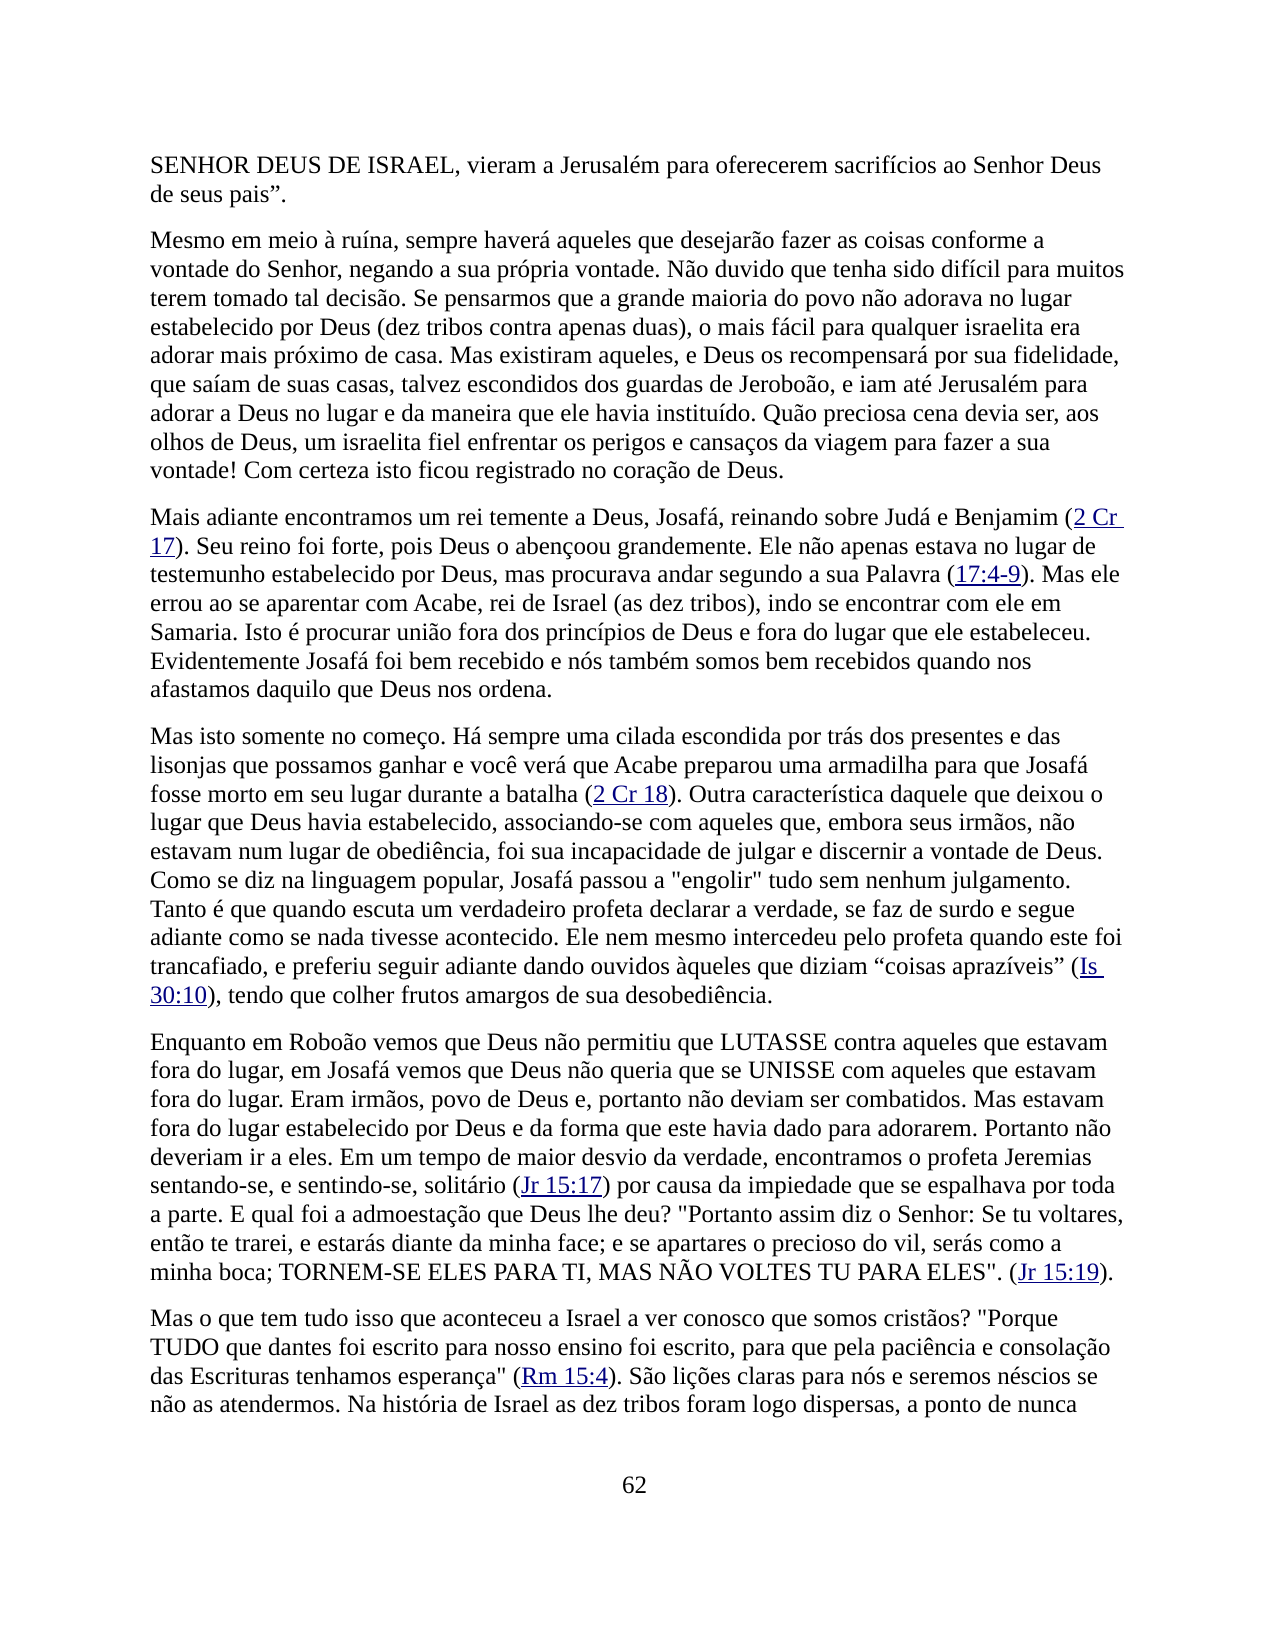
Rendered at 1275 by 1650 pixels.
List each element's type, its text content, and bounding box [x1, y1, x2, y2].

text Mas o que tem tudo isso que aconteceu a Israel a ver conosco que somos cristãos? "Porque TUDO que dantes foi escrito para nosso ensino foi escrito, para que pela paciência e consolação das Escrituras tenhamos esperança" (Rm 15:4). São lições claras para nós e seremos néscios se não as atendermos. Na história de Israel as dez tribos foram logo dispersas, a ponto de nunca [150, 1303, 1125, 1418]
text Mais adiante encontramos um rei temente a Deus, Josafá, reinando sobre Judá e Benjamim (2 Cr 17). Seu reino foi forte, pois Deus o abençoou grandemente. Ele não apenas estava no lugar de testemunho estabelecido por Deus, mas procurava andar segundo a sua Palavra (17:4-9). Mas ele errou ao se aparentar com Acabe, rei de Israel (as dez tribos), indo se encontrar com ele em Samaria. Isto é procurar união fora dos princípios de Deus e fora do lugar que ele estabeleceu. Evidentemente Josafá foi bem recebido e nós também somos bem recebidos quando nos afastamos daquilo que Deus nos ordena. [150, 502, 1125, 703]
text SENHOR DEUS DE ISRAEL, vieram a Jerusalém para oferecerem sacrifícios ao Senhor Deus de seus pais”. [150, 150, 1125, 207]
text Mesmo em meio à ruína, sempre haverá aqueles que desejarão fazer as coisas conforme a vontade do Senhor, negando a sua própria vontade. Não duvido que tenha sido difícil para muitos terem tomado tal decisão. Se pensarmos que a grande maioria do povo não adorava no lugar estabelecido por Deus (dez tribos contra apenas duas), o mais fácil para qualquer israelita era adorar mais próximo de casa. Mas existiram aqueles, e Deus os recompensará por sua fidelidade, que saíam de suas casas, talvez escondidos dos guardas de Jeroboão, e iam até Jerusalém para adorar a Deus no lugar e da maneira que ele havia instituído. Quão preciosa cena devia ser, aos olhos de Deus, um israelita fiel enfrentar os perigos e cansaços da viagem para fazer a sua vontade! Com certeza isto ficou registrado no coração de Deus. [150, 225, 1125, 484]
text Mas isto somente no começo. Há sempre uma cilada escondida por trás dos presentes e das lisonjas que possamos ganhar e você verá que Acabe preparou uma armadilha para que Josafá fosse morto em seu lugar durante a batalha (2 Cr 18). Outra característica daquele que deixou o lugar que Deus havia estabelecido, associando-se com aqueles que, embora seus irmãos, não estavam num lugar de obediência, foi sua incapacidade de julgar e discernir a vontade de Deus. Como se diz na linguagem popular, Josafá passou a "engolir" tudo sem nenhum julgamento. Tanto é que quando escuta um verdadeiro profeta declarar a verdade, se faz de surdo e segue adiante como se nada tivesse acontecido. Ele nem mesmo intercedeu pelo profeta quando este foi trancafiado, e preferiu seguir adiante dando ouvidos àqueles que diziam “coisas aprazíveis” (Is 30:10), tendo que colher frutos amargos de sua desobediência. [150, 721, 1125, 1009]
text Enquanto em Roboão vemos que Deus não permitiu que LUTASSE contra aqueles que estavam fora do lugar, em Josafá vemos que Deus não queria que se UNISSE com aqueles que estavam fora do lugar. Eram irmãos, povo de Deus e, portanto não deviam ser combatidos. Mas estavam fora do lugar estabelecido por Deus e da forma que este havia dado para adorarem. Portanto não deveriam ir a eles. Em um tempo de maior desvio da verdade, encontramos o profeta Jeremias sentando-se, e sentindo-se, solitário (Jr 15:17) por causa da impiedade que se espalhava por toda a parte. E qual foi a admoestação que Deus lhe deu? "Portanto assim diz o Senhor: Se tu voltares, então te trarei, e estarás diante da minha face; e se apartares o precioso do vil, serás como a minha boca; TORNEM-SE ELES PARA TI, MAS NÃO VOLTES TU PARA ELES". (Jr 15:19). [150, 1027, 1125, 1285]
